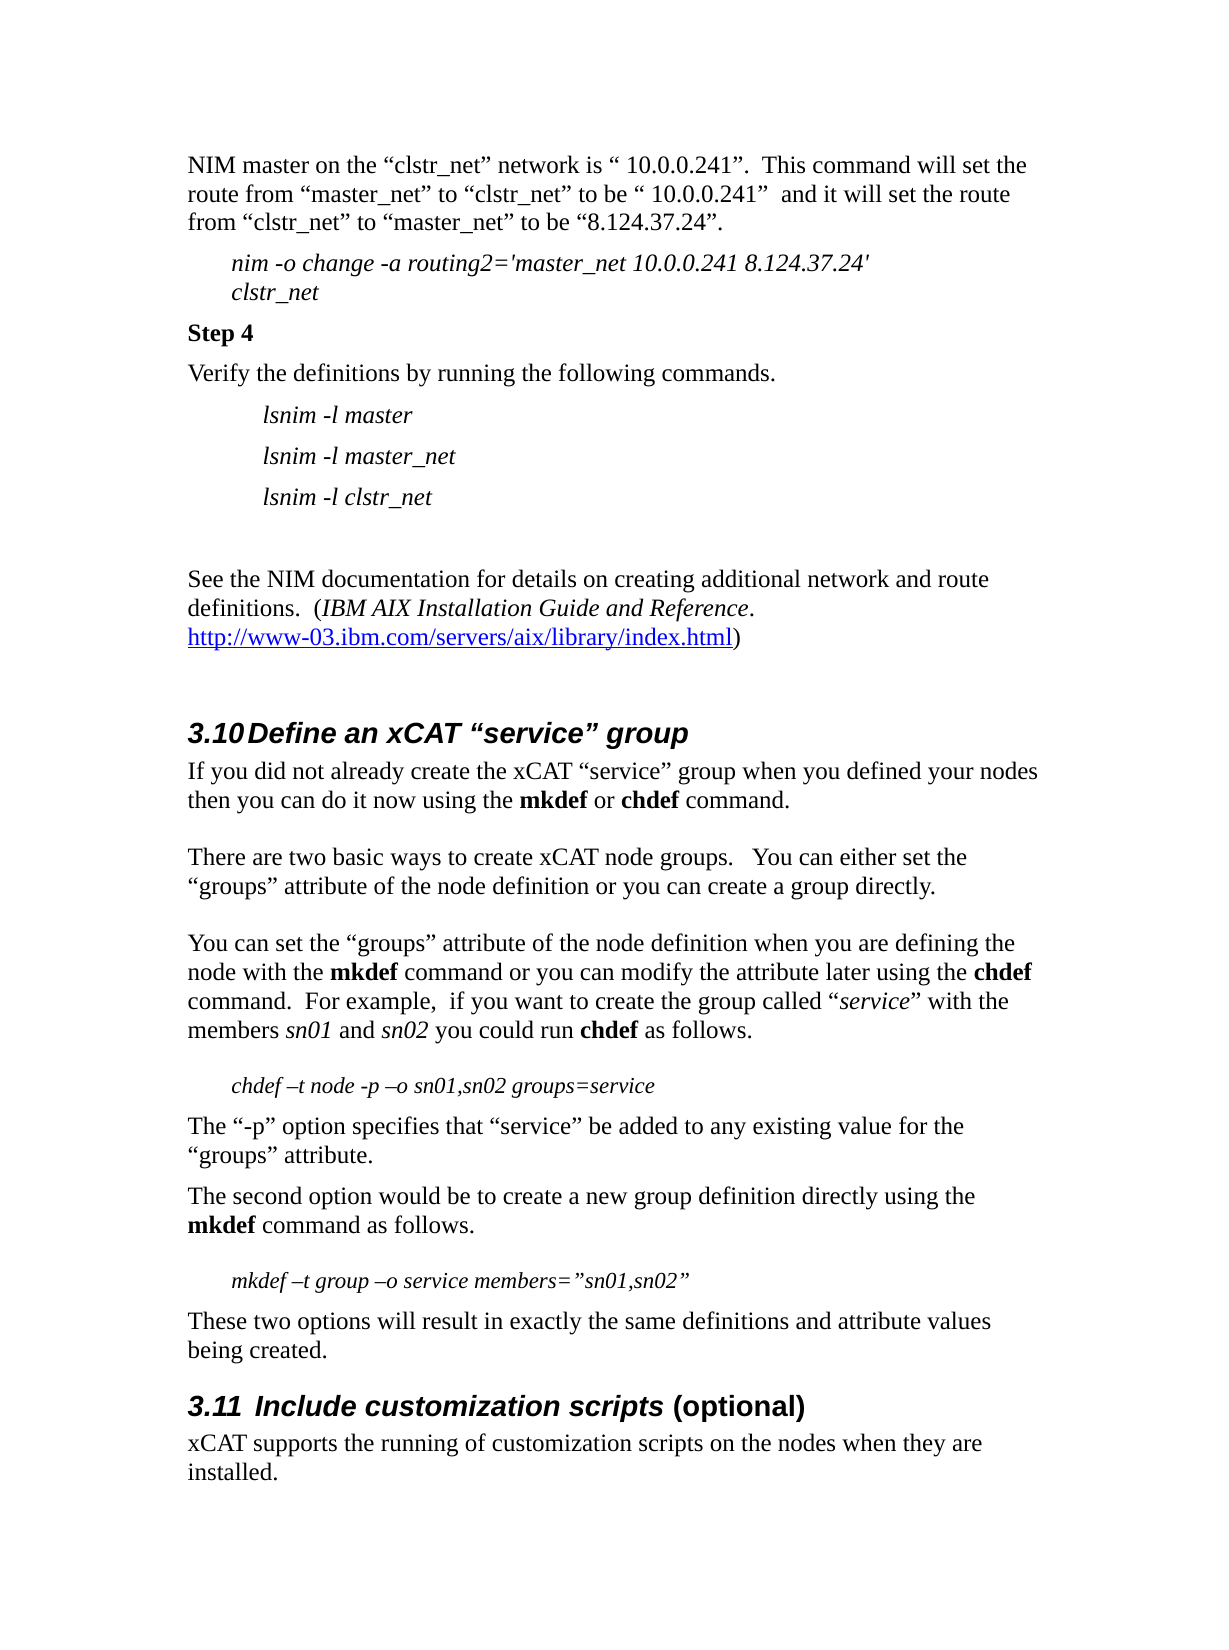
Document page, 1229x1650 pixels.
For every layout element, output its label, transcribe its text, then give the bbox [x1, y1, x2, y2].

text See the NIM documentation for details on creating additional network and route definitions. (IBM AIX Installation Guide and Reference. http://www-03.ibm.com/servers/aix/library/index.html) [187, 564, 1041, 650]
text mkdef –t group –o service members=”sn01,sn02” [187, 1267, 1041, 1294]
list There are two basic ways to create xCAT node groups. You can either set the “groups” attribute of the node definition or you can create a group directly. [150, 842, 1041, 900]
subtitle Include customization scripts (optional) [187, 1389, 1041, 1422]
text NIM master on the “clstr_net” network is “ 10.0.0.241”. This command will set the route from “master_net” to “clstr_net” to be “ 10.0.0.241” and it will set the route from “clstr_net” to “master_net” to be “8.124.37.24”. [187, 150, 1041, 236]
text chdef –t node -p –o sn01,sn02 groups=service [187, 1072, 1041, 1098]
list You can set the “groups” attribute of the node definition when you are defining the node with the mkdef command or you can modify the attribute later using the chdef command. For example, if you want to create the group called “service” with the members sn01 and sn02 you could run chdef as follows. [187, 928, 1041, 1043]
text Verify the definitions by running the following commands. [187, 358, 1041, 387]
text The “-p” option specifies that “service” be added to any existing value for the “groups” attribute. [187, 1111, 1041, 1168]
subtitle Define an xCAT “service” group [187, 716, 1041, 750]
text Step 4 [187, 318, 1041, 346]
text lsnim -l master [262, 400, 1041, 428]
text xCAT supports the running of customization scripts on the nodes when they are installed. [187, 1428, 1041, 1486]
list The second option would be to create a new group definition directly using the mkdef command as follows. [150, 1181, 1041, 1238]
text nim -o change -a routing2='master_net 10.0.0.241 8.124.37.24' clstr_net [187, 248, 1041, 306]
text If you did not already create the xCAT “service” group when you defined your nodes then you can do it now using the mkdef or chdef command. [187, 756, 1041, 813]
text lsnim -l master_net [262, 441, 1041, 470]
text These two options will result in exactly the same definitions and attribute values being created. [187, 1306, 1041, 1364]
text lsnim -l clstr_net [262, 482, 1041, 511]
